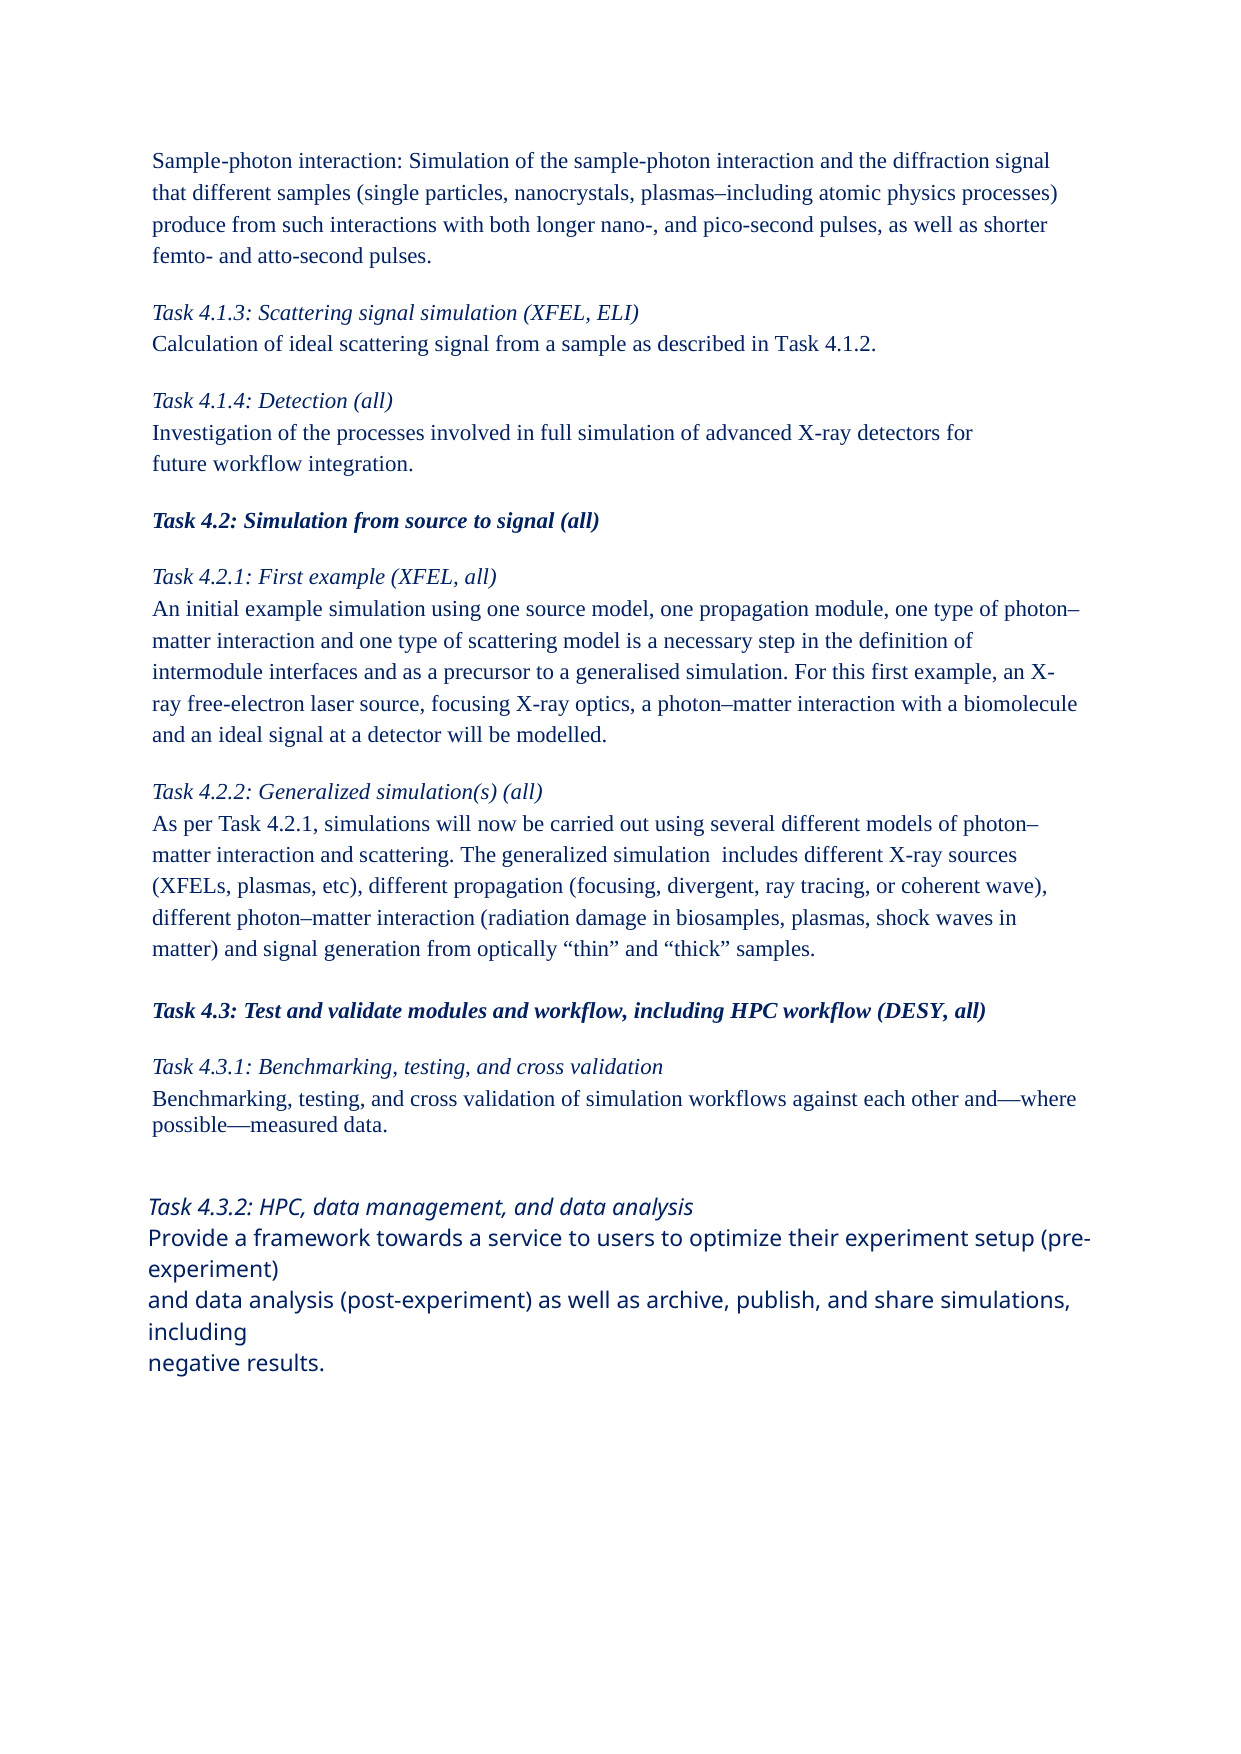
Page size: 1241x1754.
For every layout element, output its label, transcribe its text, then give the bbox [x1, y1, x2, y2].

text possible—measured data. [152, 1111, 1095, 1137]
text Task 4.3.1: Benchmarking, testing, and cross validation [152, 1053, 1095, 1080]
text An initial example simulation using one source model, one propagation module, one type of photon– matter interaction and one type of scattering model is a necessary step in the definition of intermodule interfaces and as a precursor to a generalised simulation. For this first example, an X-ray free-electron laser source, focusing X-ray optics, a photon–matter interaction with a biomolecule and an ideal signal at a detector will be modelled. [152, 595, 1084, 748]
text Calculation of ideal scattering signal from a sample as described in Task 4.1.2. [152, 331, 1095, 357]
text Task 4.3: Test and validate modules and workflow, including HPC workflow (DESY, all) [152, 997, 1095, 1023]
text Task 4.1.4: Detection (all) [152, 387, 1095, 413]
text As per Task 4.2.1, simulations will now be carried out using several different models of photon–matter interaction and scattering. The generalized simulation includes different X-ray sources (XFELs, plasmas, etc), different propagation (focusing, divergent, ray tracing, or coherent wave), different photon–matter interaction (radiation damage in biosamples, plasmas, shock waves in matter) and signal generation from optically “thin” and “thick” samples. [152, 810, 1086, 961]
text Task 4.2.2: Generalized simulation(s) (all) [152, 778, 1095, 804]
text Task 4.3.2: HPC, data management, and data analysis [148, 1191, 1093, 1222]
text Provide a framework towards a service to users to optimize their experiment setup (pre-experiment) [148, 1222, 1093, 1284]
text Investigation of the processes involved in full simulation of advanced X-ray detectors for future workflow integration. [152, 419, 1021, 476]
text negative results. [148, 1347, 1093, 1378]
text Benchmarking, testing, and cross validation of simulation workflows against each other and—where [152, 1085, 1095, 1111]
text and data analysis (post-experiment) as well as archive, publish, and share simulations, including [148, 1284, 1093, 1347]
text Task 4.2: Simulation from source to signal (all) [152, 507, 1095, 534]
text Task 4.2.1: First example (XFEL, all) [152, 563, 1095, 590]
text Task 4.1.3: Scattering signal simulation (XFEL, ELI) [152, 299, 1095, 325]
text Sample-photon interaction: Simulation of the sample-photon interaction and the diffraction signal that different samples (single particles, nanocrystals, plasmas–including atomic physics processes) produce from such interactions with both longer nano-, and pico-second pulses, as well as shorter femto- and atto-second pulses. [152, 148, 1085, 269]
